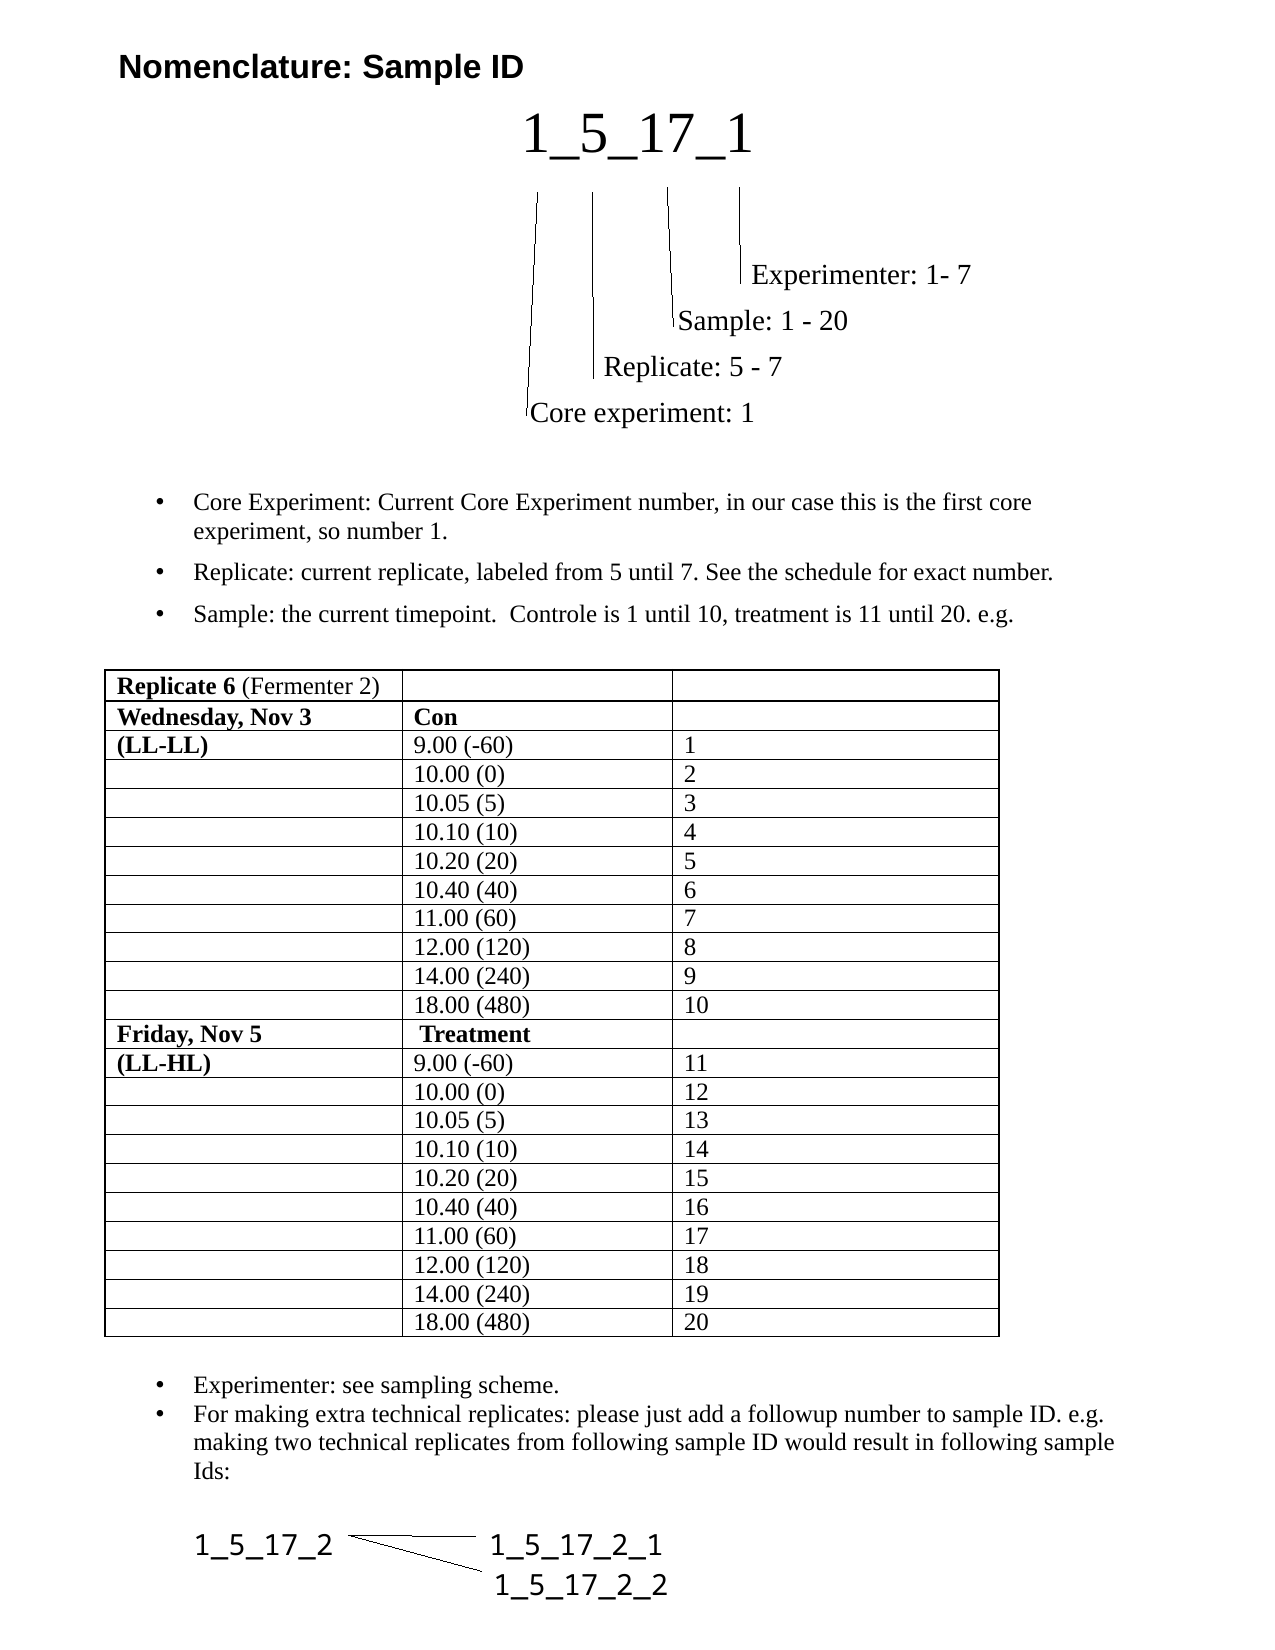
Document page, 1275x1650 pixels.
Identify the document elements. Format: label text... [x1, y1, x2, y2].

table_cell 10.00 (0) [403, 1078, 672, 1105]
table_cell 20 [673, 1309, 998, 1336]
table_cell (LL-HL) [106, 1049, 402, 1077]
table_cell Con [403, 702, 672, 730]
text Core experiment: 1 [456, 395, 1157, 429]
table_cell 11.00 (60) [403, 905, 672, 932]
table_cell 8 [673, 933, 998, 961]
table_cell [106, 1251, 402, 1278]
table_cell 10.05 (5) [403, 789, 672, 817]
table_cell 13 [673, 1106, 998, 1134]
table_cell 14.00 (240) [403, 1280, 672, 1307]
table_cell 4 [673, 818, 998, 846]
table_header [403, 671, 672, 699]
table_cell 6 [673, 876, 998, 903]
table_cell 11 [673, 1049, 998, 1077]
table_header Replicate 6 (Fermenter 2) [106, 671, 402, 699]
text [456, 257, 592, 291]
table_cell 9.00 (-60) [403, 731, 672, 759]
list Experimenter: see sampling scheme. [156, 1370, 1157, 1399]
table_cell 5 [673, 847, 998, 874]
table_cell 10 [673, 991, 998, 1019]
text [456, 303, 593, 337]
text 1_5_17_1 [118, 98, 1157, 165]
table_cell [106, 1222, 402, 1250]
table_cell 10.40 (40) [403, 876, 672, 903]
table_cell [106, 1280, 402, 1307]
table_cell 10.10 (10) [403, 1135, 672, 1163]
table_cell 16 [673, 1193, 998, 1221]
table_cell 10.05 (5) [403, 1106, 672, 1134]
table_cell 12.00 (120) [403, 1251, 672, 1278]
table_cell Treatment [403, 1020, 672, 1048]
table_cell [106, 962, 402, 990]
table_cell 10.20 (20) [403, 1164, 672, 1192]
table_cell [106, 876, 402, 903]
table_cell [106, 1164, 402, 1192]
table_cell [106, 1106, 402, 1134]
table_cell 3 [673, 789, 998, 817]
table_cell Wednesday, Nov 3 [106, 702, 402, 730]
list Replicate: current replicate, labeled from 5 until 7. See the schedule for exact number. [156, 557, 1157, 586]
table_header [673, 671, 998, 699]
table_cell 17 [673, 1222, 998, 1250]
table_cell 10.10 (10) [403, 818, 672, 846]
table_cell (LL-LL) [106, 731, 402, 759]
table_cell 15 [673, 1164, 998, 1192]
table_cell 11.00 (60) [403, 1222, 672, 1250]
table_cell 9.00 (-60) [403, 1049, 672, 1077]
text Sample: 1 - 20 [594, 303, 1157, 337]
table_cell [673, 702, 998, 730]
table_cell 18.00 (480) [403, 1309, 672, 1336]
table_cell 10.00 (0) [403, 760, 672, 788]
text Replicate: 5 - 7 [456, 349, 1157, 383]
table_cell 12 [673, 1078, 998, 1105]
list Core Experiment: Current Core Experiment number, in our case this is the first core experiment, so number 1. [156, 487, 1157, 545]
table_cell 14.00 (240) [403, 962, 672, 990]
table_cell 9 [673, 962, 998, 990]
table_cell [673, 1020, 998, 1048]
table_cell Friday, Nov 5 [106, 1020, 402, 1048]
list 1_5_17_2 1_5_17_2_1 [156, 1485, 1157, 1564]
list Sample: the current timepoint. Controle is 1 until 10, treatment is 11 until 20. e.g. [156, 599, 1157, 627]
table_cell 12.00 (120) [403, 933, 672, 961]
text Experimenter: 1- 7 [593, 257, 1157, 291]
table_cell 18.00 (480) [403, 991, 672, 1019]
table_cell [106, 789, 402, 817]
table_cell 18 [673, 1251, 998, 1278]
table_cell 19 [673, 1280, 998, 1307]
table_cell 1 [673, 731, 998, 759]
subtitle Nomenclature: Sample ID [118, 47, 1157, 86]
table_cell [106, 847, 402, 874]
table_cell 14 [673, 1135, 998, 1163]
table_cell 2 [673, 760, 998, 788]
list 1_5_17_2_2 [456, 1564, 1157, 1604]
table_cell [106, 1135, 402, 1163]
table_cell 7 [673, 905, 998, 932]
table_cell [106, 818, 402, 846]
table_cell 10.40 (40) [403, 1193, 672, 1221]
table_cell [106, 1309, 402, 1336]
list For making extra technical replicates: please just add a followup number to sample ID. e.g. making two technical replicates from following sample ID would result in following sample Ids: [156, 1399, 1157, 1485]
table_cell [106, 991, 402, 1019]
table_cell [106, 933, 402, 961]
table_cell 10.20 (20) [403, 847, 672, 874]
table_cell [106, 1078, 402, 1105]
table_cell [106, 905, 402, 932]
table_cell [106, 1193, 402, 1221]
table_cell [106, 760, 402, 788]
